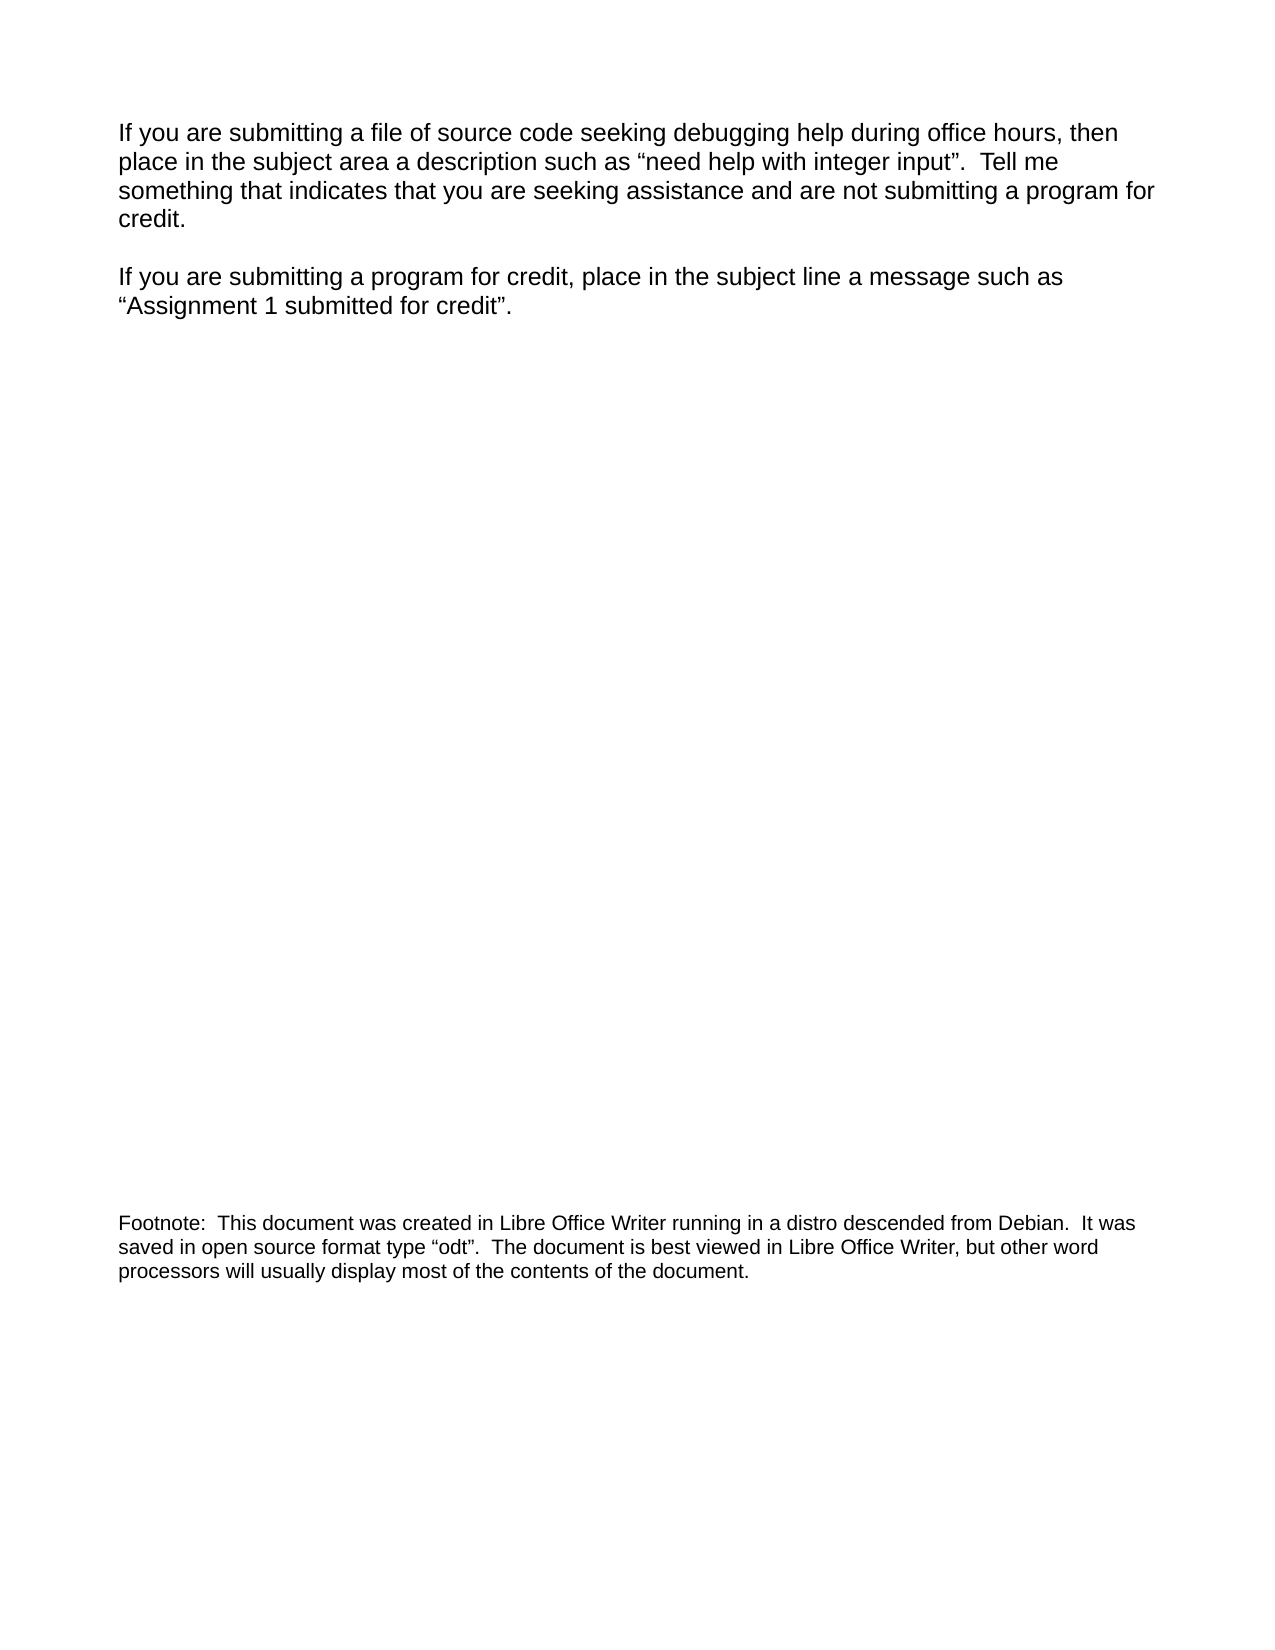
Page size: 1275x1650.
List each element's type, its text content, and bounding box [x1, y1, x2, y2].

text If you are submitting a program for credit, place in the subject line a message such as “Assignment 1 submitted for credit”. [118, 262, 1157, 319]
text If you are submitting a file of source code seeking debugging help during office hours, then place in the subject area a description such as “need help with integer input”. Tell me something that indicates that you are seeking assistance and are not submitting a program for credit. [118, 118, 1157, 233]
text Footnote: This document was created in Libre Office Writer running in a distro descended from Debian. It was saved in open source format type “odt”. The document is best viewed in Libre Office Writer, but other word processors will usually display most of the contents of the document. [118, 1211, 1157, 1282]
